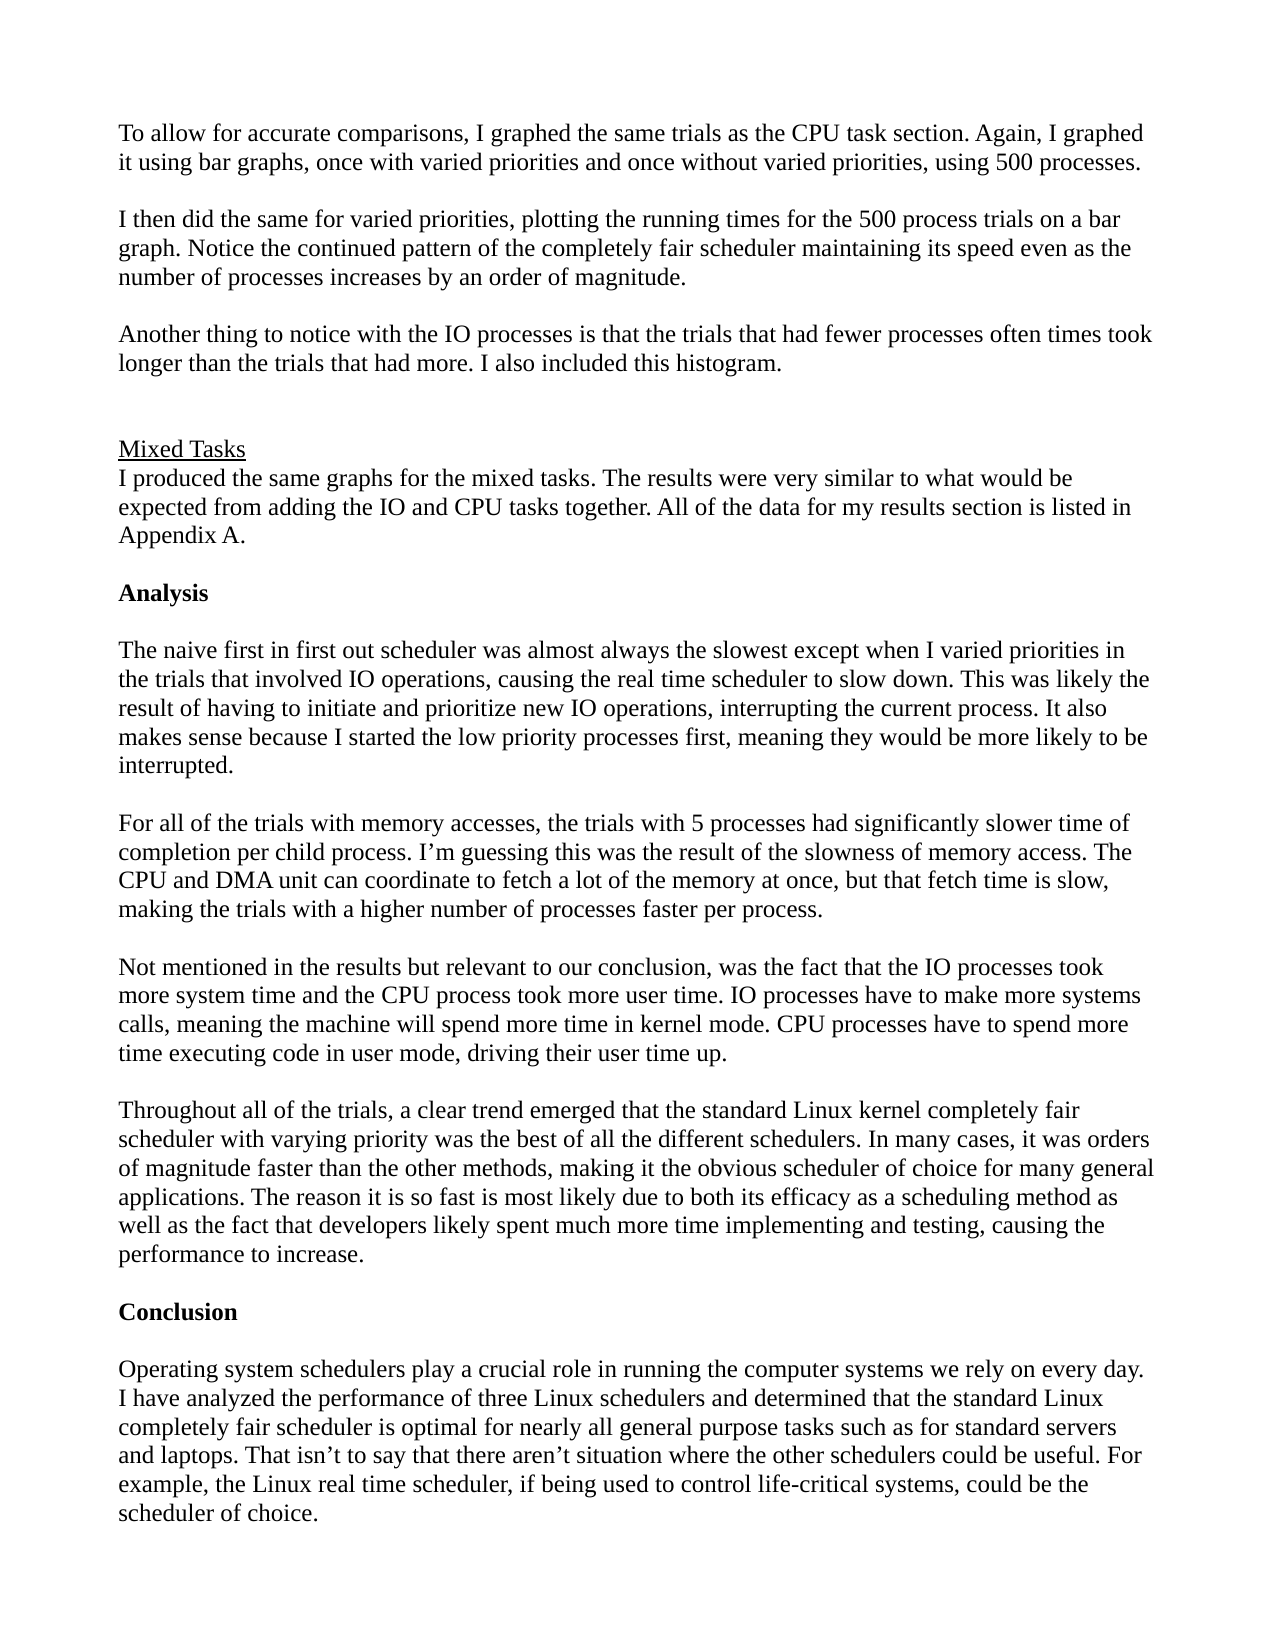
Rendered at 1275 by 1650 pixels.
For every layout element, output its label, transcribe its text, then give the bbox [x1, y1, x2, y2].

text To allow for accurate comparisons, I graphed the same trials as the CPU task section. Again, I graphed it using bar graphs, once with varied priorities and once without varied priorities, using 500 processes. [118, 118, 1157, 176]
text Operating system schedulers play a crucial role in running the computer systems we rely on every day. I have analyzed the performance of three Linux schedulers and determined that the standard Linux completely fair scheduler is optimal for nearly all general purpose tasks such as for standard servers and laptops. That isn’t to say that there aren’t situation where the other schedulers could be useful. For example, the Linux real time scheduler, if being used to control life-critical systems, could be the scheduler of choice. [118, 1354, 1157, 1527]
text Not mentioned in the results but relevant to our conclusion, was the fact that the IO processes took more system time and the CPU process took more user time. IO processes have to make more systems calls, meaning the machine will spend more time in kernel mode. CPU processes have to spend more time executing code in user mode, driving their user time up. [118, 952, 1157, 1067]
text The naive first in first out scheduler was almost always the slowest except when I varied priorities in the trials that involved IO operations, causing the real time scheduler to slow down. This was likely the result of having to initiate and prioritize new IO operations, interrupting the current process. It also makes sense because I started the low priority processes first, meaning they would be more likely to be interrupted. [118, 636, 1157, 779]
text For all of the trials with memory accesses, the trials with 5 processes had significantly slower time of completion per child process. I’m guessing this was the result of the slowness of memory access. The CPU and DMA unit can coordinate to fetch a lot of the memory at once, but that fetch time is slow, making the trials with a higher number of processes faster per process. [118, 808, 1157, 923]
text Another thing to notice with the IO processes is that the trials that had fewer processes often times took longer than the trials that had more. I also included this histogram. [118, 319, 1157, 377]
text I then did the same for varied priorities, plotting the running times for the 500 process trials on a bar graph. Notice the continued pattern of the completely fair scheduler maintaining its speed even as the number of processes increases by an order of magnitude. [118, 204, 1157, 291]
text Conclusion [118, 1297, 1157, 1326]
text Analysis [118, 578, 1157, 607]
text Mixed Tasks [118, 434, 1157, 463]
text I produced the same graphs for the mixed tasks. The results were very similar to what would be expected from adding the IO and CPU tasks together. All of the data for my results section is listed in Appendix A. [118, 463, 1157, 549]
text Throughout all of the trials, a clear trend emerged that the standard Linux kernel completely fair scheduler with varying priority was the best of all the different schedulers. In many cases, it was orders of magnitude faster than the other methods, making it the obvious scheduler of choice for many general applications. The reason it is so fast is most likely due to both its efficacy as a scheduling method as well as the fact that developers likely spent much more time implementing and testing, causing the performance to increase. [118, 1096, 1157, 1268]
